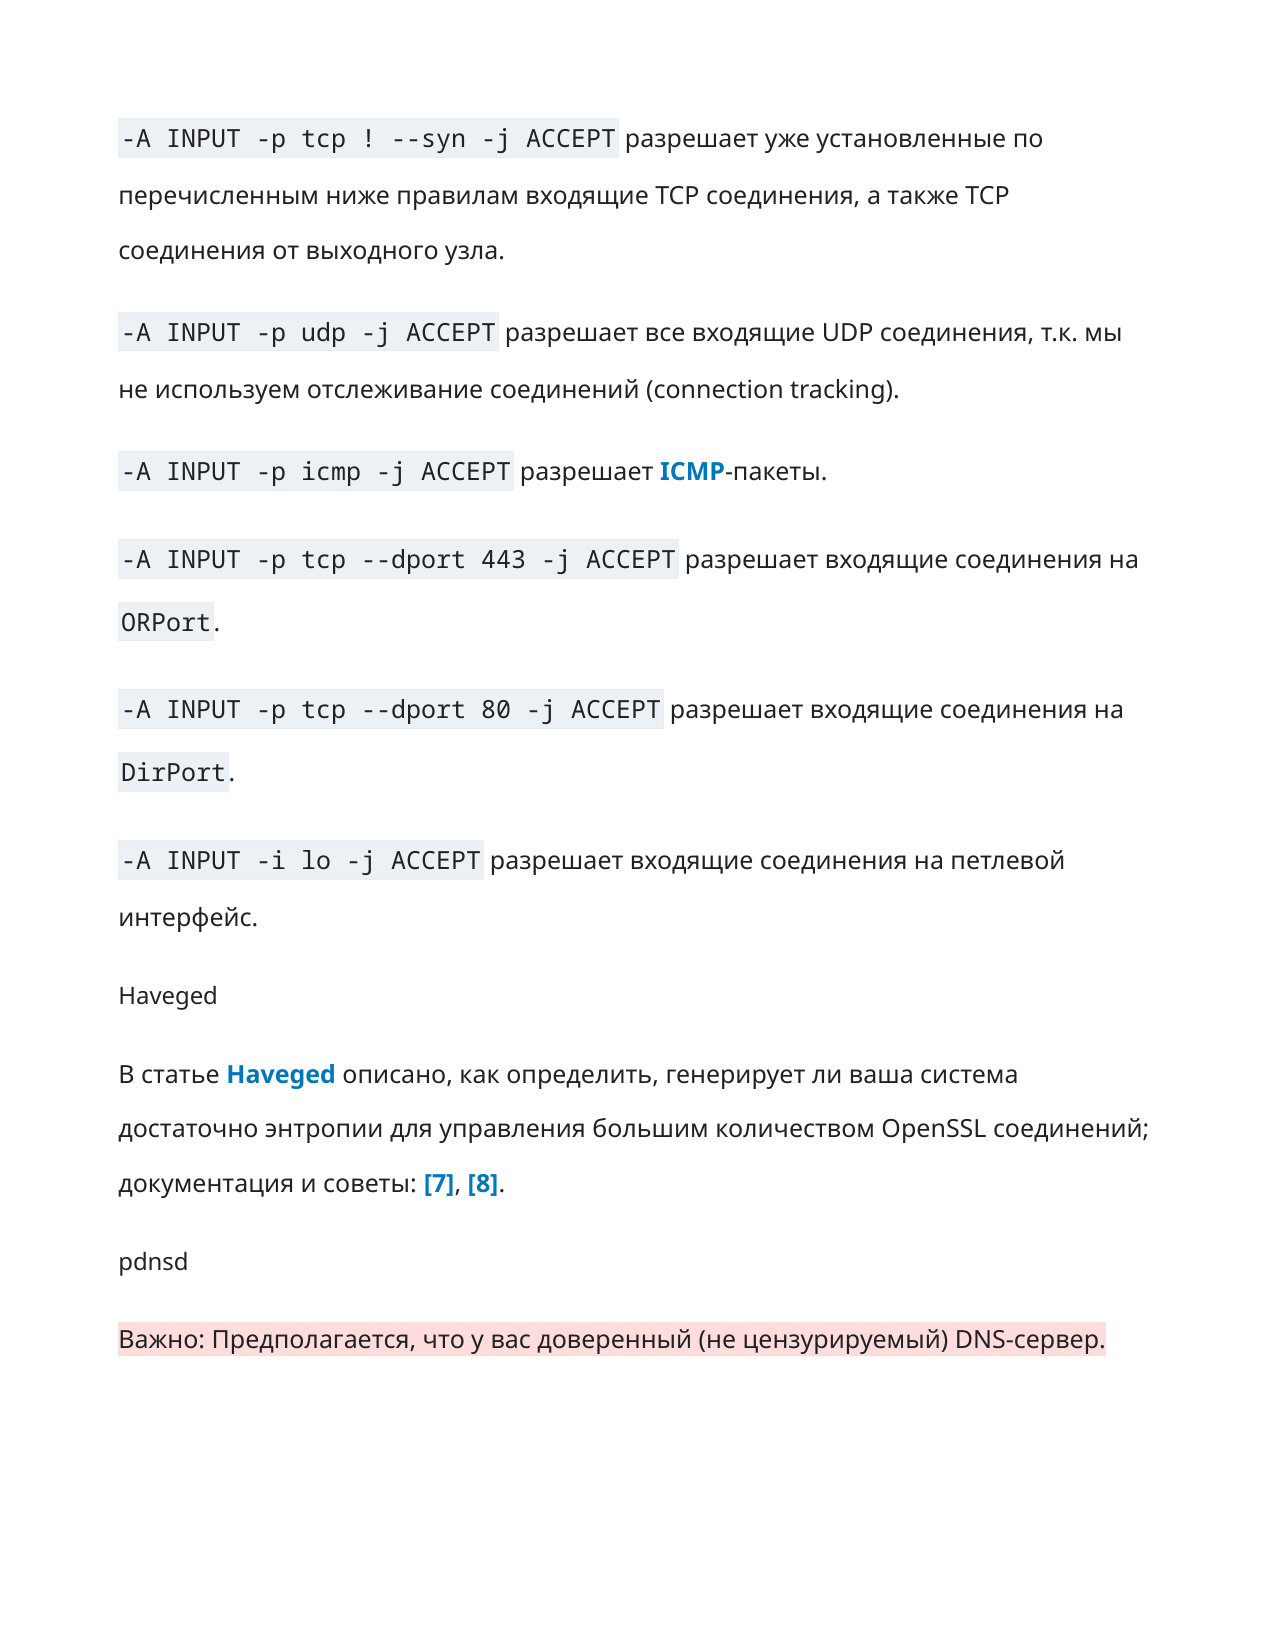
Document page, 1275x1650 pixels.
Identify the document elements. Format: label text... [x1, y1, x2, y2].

text В статье Haveged описано, как определить, генерирует ли ваша система достаточно энтропии для управления большим количеством OpenSSL соединений; документация и советы: [7], [8]. [118, 1056, 1157, 1199]
text -A INPUT -i lo -j ACCEPT разрешает входящие соединения на петлевой интерфейс. [118, 840, 1157, 934]
text -A INPUT -p icmp -j ACCEPT [119, 452, 513, 490]
text Важно: Предполагается, что у вас доверенный (не цензурируемый) DNS-сервер. [118, 1322, 1157, 1356]
text -A INPUT -p tcp --dport 443 -j ACCEPT разрешает входящие соединения на ORPort. [118, 539, 1157, 641]
text -A INPUT -p udp -j ACCEPT разрешает все входящие UDP соединения, т.к. мы не используем отслеживание соединений (connection tracking). [118, 312, 1157, 406]
text -A INPUT -p tcp --dport 80 -j ACCEPT разрешает входящие соединения на DirPort. [118, 689, 1157, 791]
subtitle pdnsd [118, 1245, 1157, 1277]
text -A INPUT -p tcp ! --syn -j ACCEPT разрешает уже установленные по перечисленным ниже правилам входящие TCP соединения, а также TCP соединения от выходного узла. [118, 118, 1157, 266]
subtitle Haveged [118, 979, 1157, 1012]
text разрешает ICMP-пакеты. [514, 451, 1157, 490]
